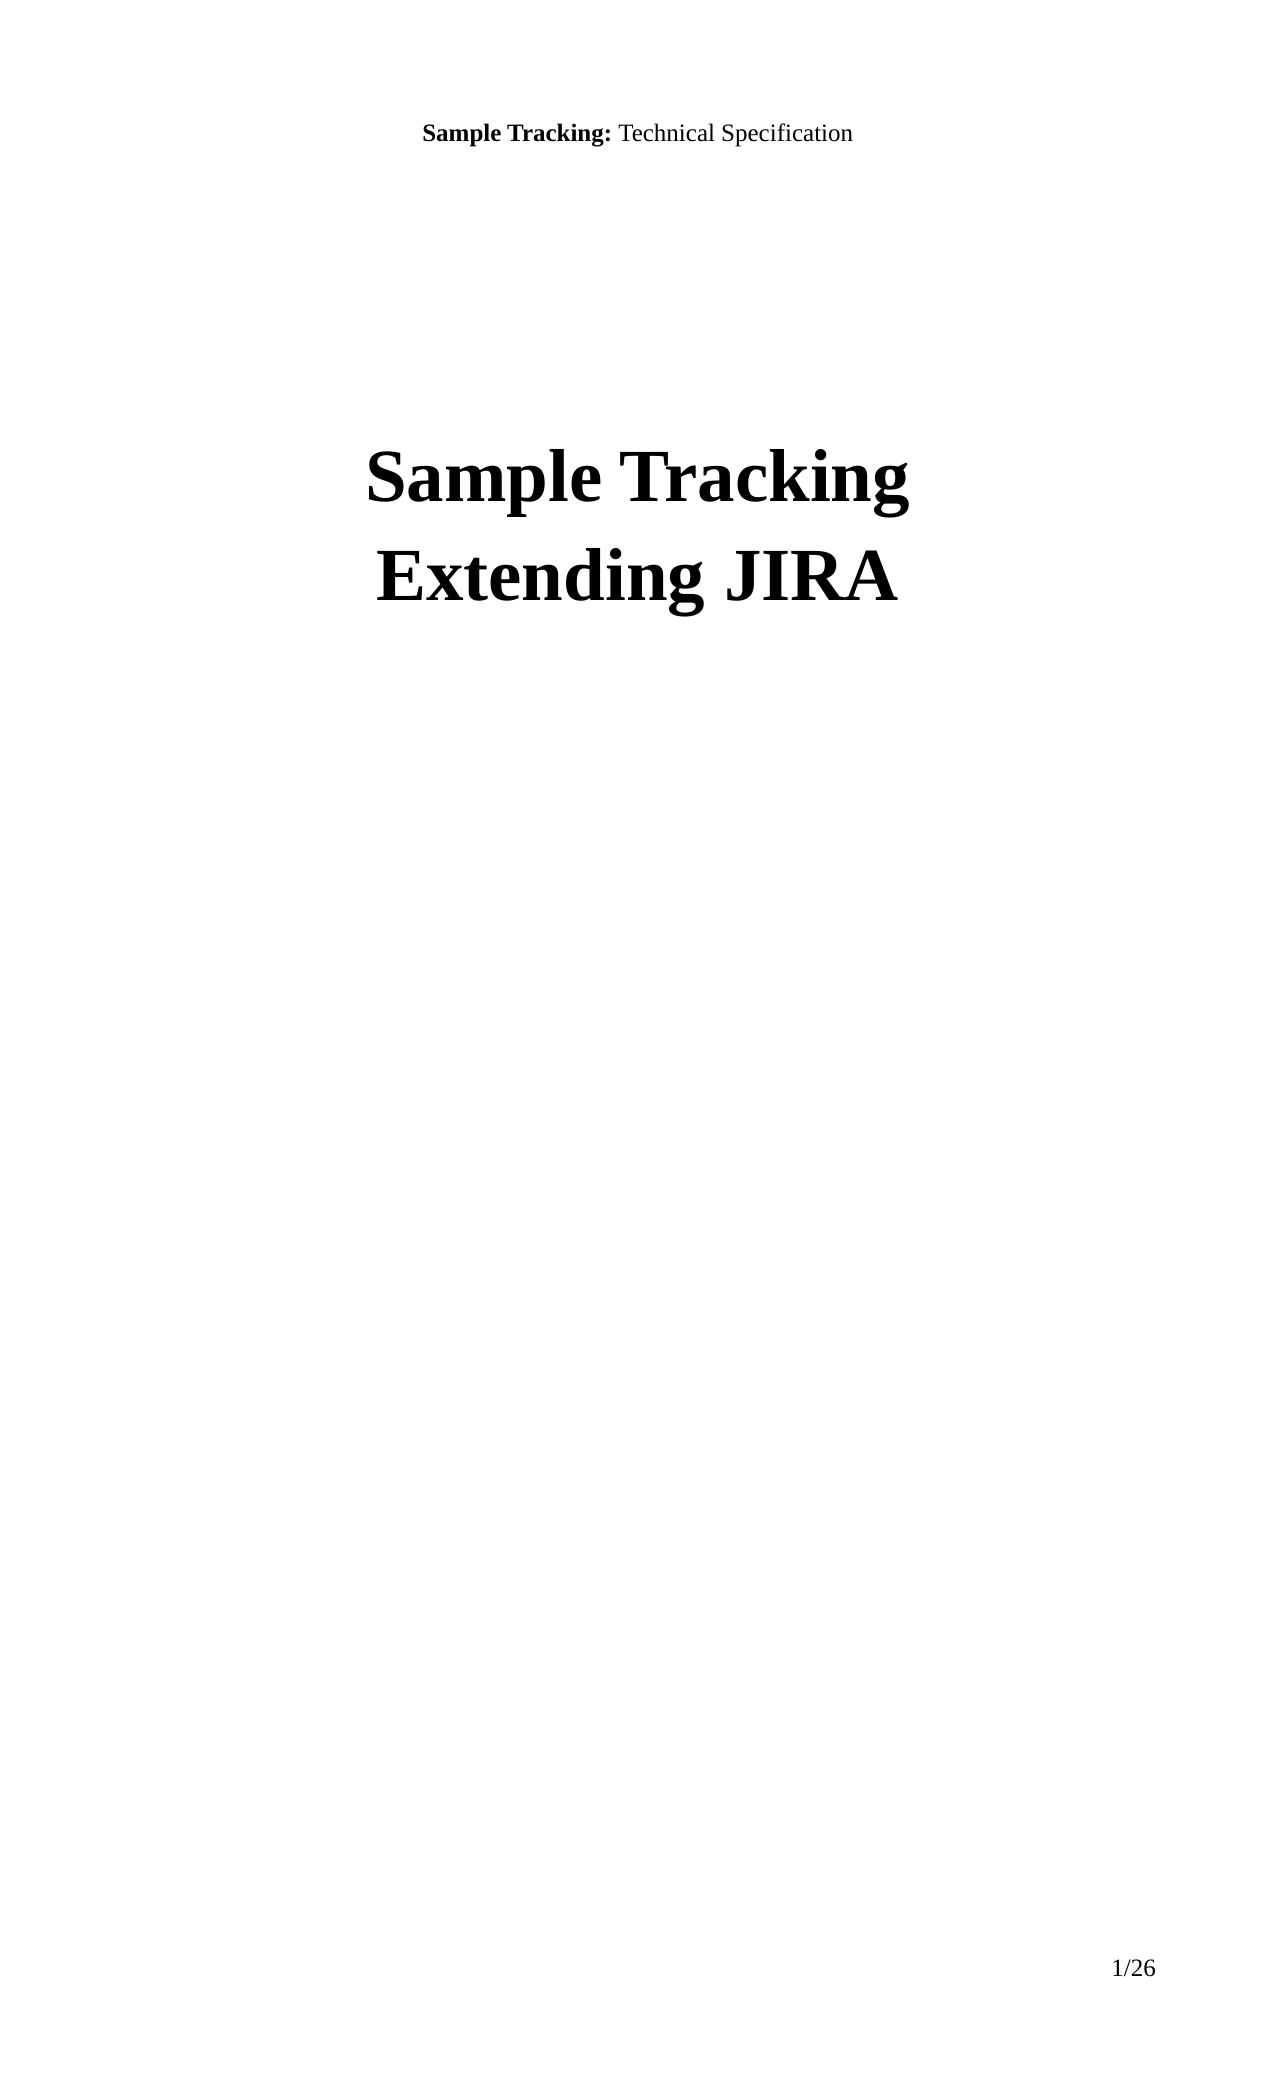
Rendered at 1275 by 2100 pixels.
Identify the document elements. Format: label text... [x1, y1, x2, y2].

text Sample Tracking [119, 431, 1155, 517]
text Extending JIRA [119, 530, 1155, 616]
